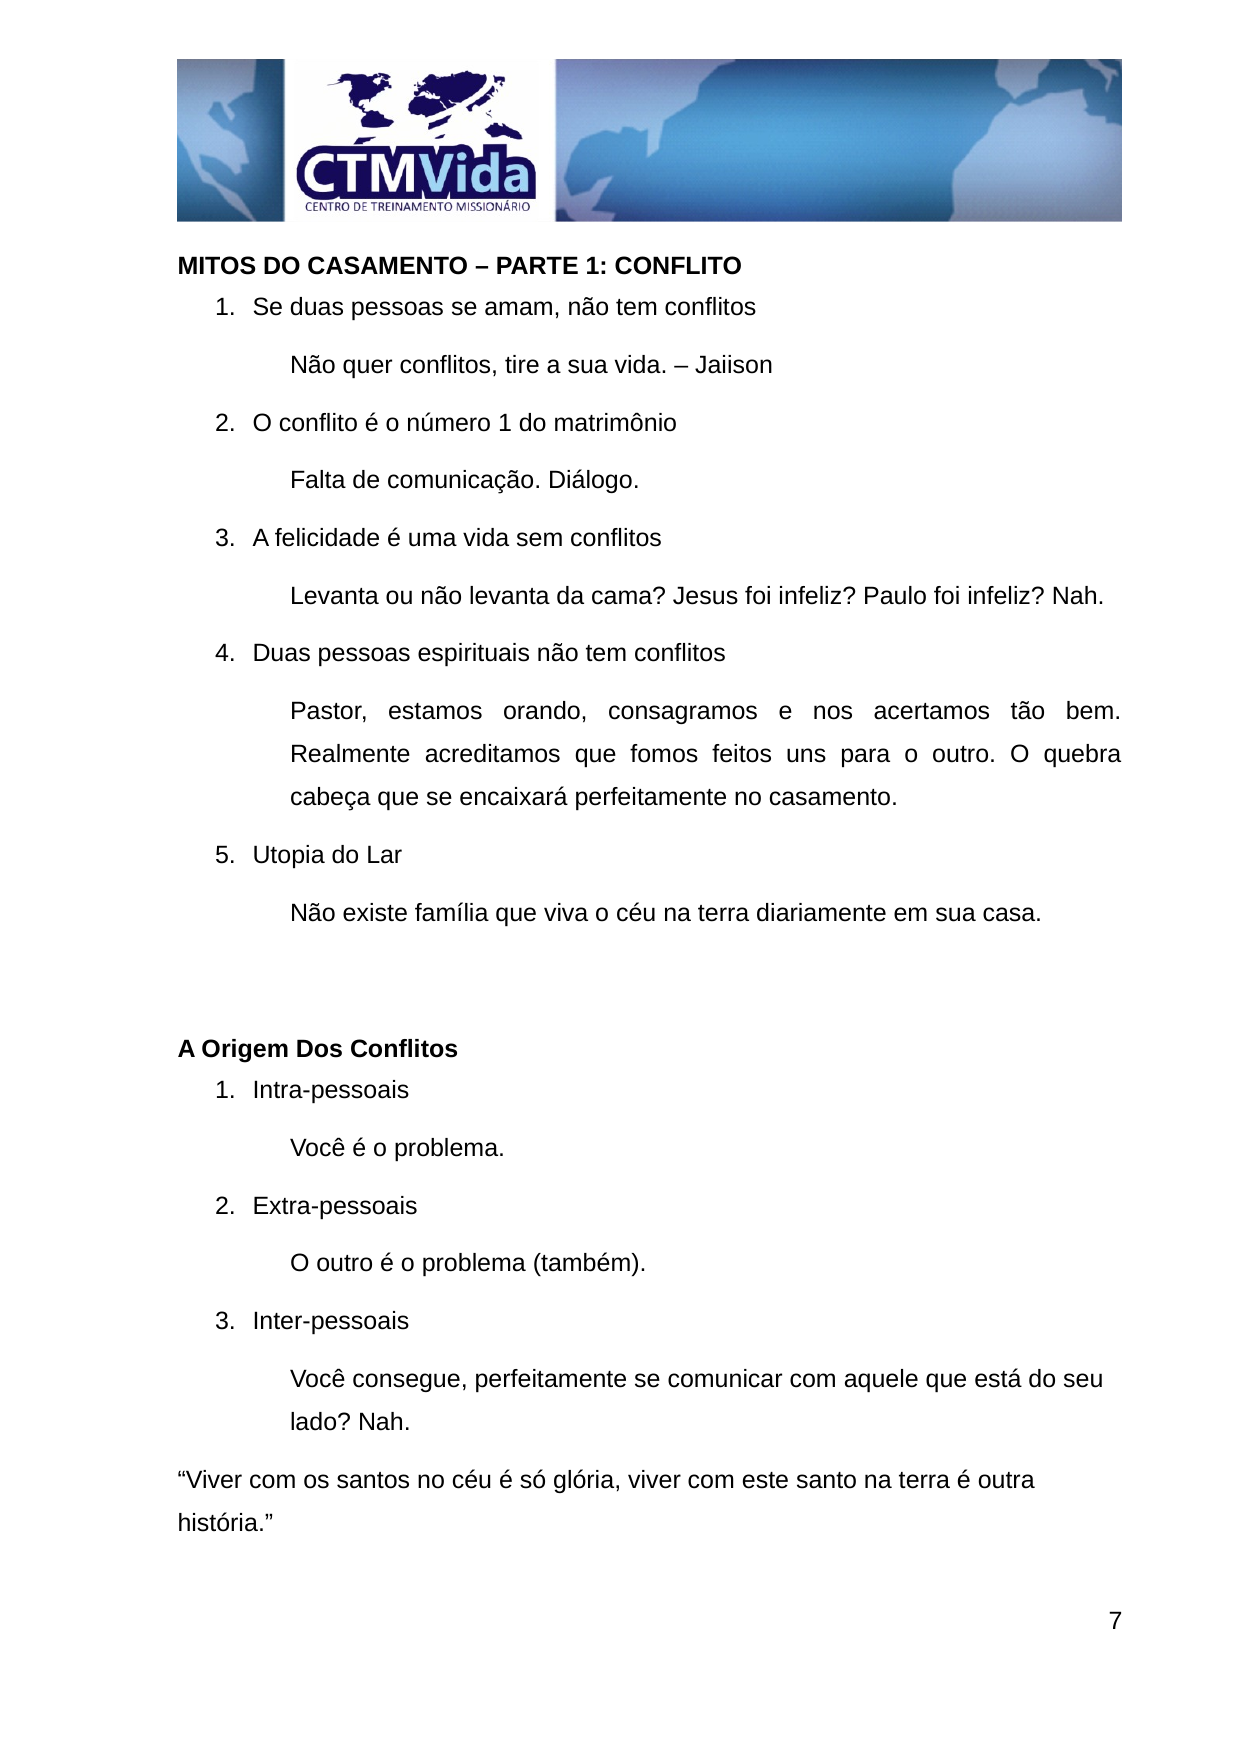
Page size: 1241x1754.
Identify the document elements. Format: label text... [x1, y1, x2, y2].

list Você consegue, perfeitamente se comunicar com aquele que está do seu lado? Nah. [252, 1364, 1122, 1436]
list Não existe família que viva o céu na terra diariamente em sua casa. [252, 898, 1122, 927]
list Pastor, estamos orando, consagramos e nos acertamos tão bem. Realmente acreditamos que fomos feitos uns para o outro. O quebra cabeça que se encaixará perfeitamente no casamento. [252, 696, 1122, 811]
list Duas pessoas espirituais não tem conflitos [215, 638, 1122, 667]
list Intra-pessoais [215, 1075, 1122, 1104]
subtitle A origem dos conflitos [177, 1034, 1122, 1063]
list Você é o problema. [252, 1133, 1122, 1162]
list O outro é o problema (também). [252, 1248, 1122, 1277]
picture [177, 59, 1122, 222]
list O conflito é o número 1 do matrimônio [215, 408, 1122, 436]
list A felicidade é uma vida sem conflitos [215, 523, 1122, 552]
list Falta de comunicação. Diálogo. [252, 465, 1122, 494]
list Utopia do Lar [215, 840, 1122, 869]
text “Viver com os santos no céu é só glória, viver com este santo na terra é outra história.” [177, 1465, 1122, 1537]
list Levanta ou não levanta da cama? Jesus foi infeliz? Paulo foi infeliz? Nah. [252, 581, 1122, 609]
list Se duas pessoas se amam, não tem conflitos [215, 292, 1122, 321]
subtitle Mitos do casamento – parte 1: conflito [177, 251, 1122, 280]
list Inter-pessoais [215, 1306, 1122, 1335]
list Extra-pessoais [215, 1191, 1122, 1219]
list Não quer conflitos, tire a sua vida. – Jaiison [252, 350, 1122, 379]
